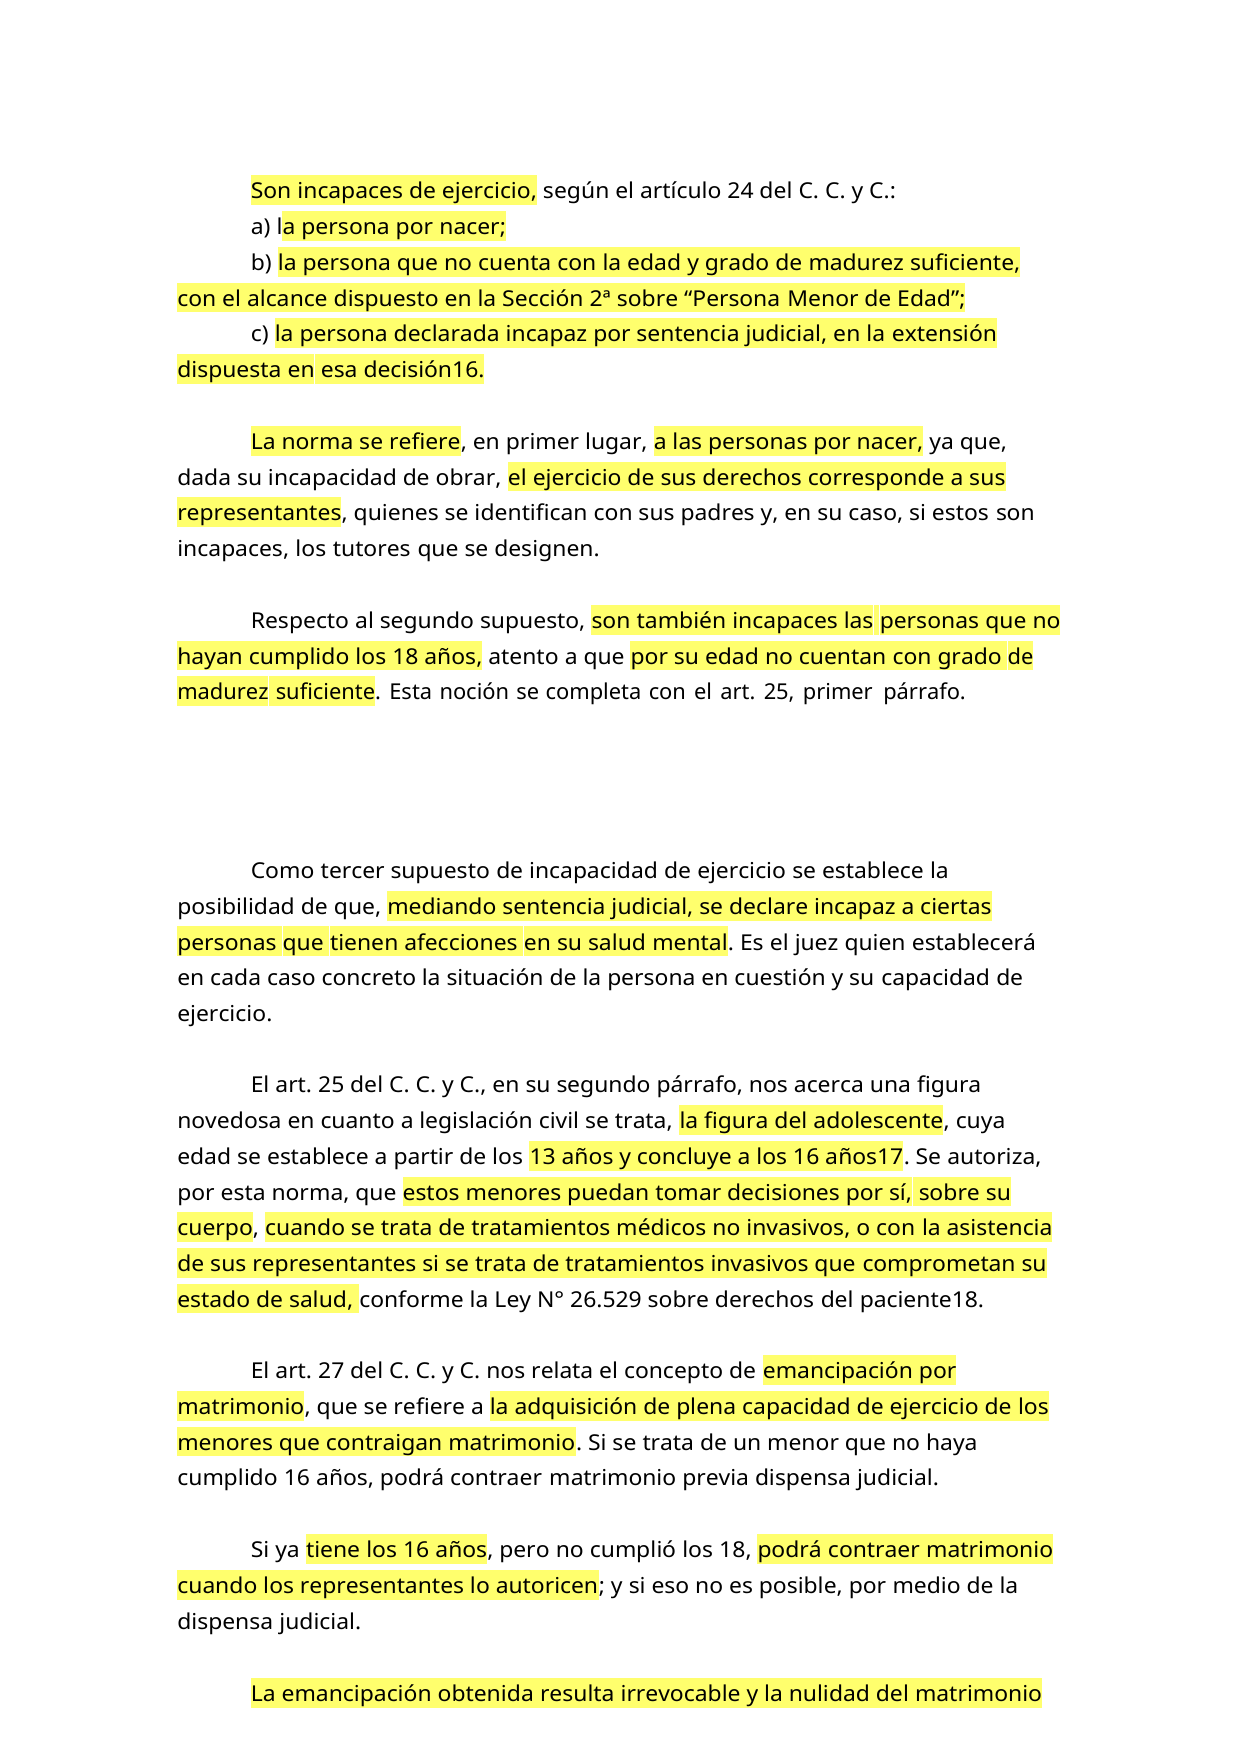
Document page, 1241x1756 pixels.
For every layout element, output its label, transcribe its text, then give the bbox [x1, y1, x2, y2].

text Respecto al segundo supuesto, son también incapaces las personas que no hayan cumplido los 18 años, atento a que por su edad no cuentan con grado de madurez suficiente. Esta noción se completa con el art. 25, primer párrafo. [177, 605, 1062, 706]
text El art. 27 del C. C. y C. nos relata el concepto de emancipación por matrimonio, que se refiere a la adquisición de plena capacidad de ejercicio de los menores que contraigan matrimonio. Si se trata de un menor que no haya cumplido 16 años, podrá contraer matrimonio previa dispensa judicial. [177, 1355, 1063, 1492]
text c) la persona declarada incapaz por sentencia judicial, en la extensión dispuesta en esa decisión16. [177, 318, 1063, 384]
text Son incapaces de ejercicio, según el artículo 24 del C. C. y C.: [177, 175, 1063, 205]
text Como tercer supuesto de incapacidad de ejercicio se establece la posibilidad de que, mediando sentencia judicial, se declare incapaz a ciertas personas que tienen afecciones en su salud mental. Es el juez quien establecerá en cada caso concreto la situación de la persona en cuestión y su capacidad de ejercicio. [177, 855, 1062, 1028]
text La emancipación obtenida resulta irrevocable y la nulidad del matrimonio [177, 1678, 1061, 1708]
text a) la persona por nacer; [177, 211, 1063, 241]
text El art. 25 del C. C. y C., en su segundo párrafo, nos acerca una figura novedosa en cuanto a legislación civil se trata, la figura del adolescente, cuya edad se establece a partir de los 13 años y concluye a los 16 años17. Se autoriza, por esta norma, que estos menores puedan tomar decisiones por sí, sobre su cuerpo, cuando se trata de tratamientos médicos no invasivos, o con la asistencia de sus representantes si se trata de tratamientos invasivos que comprometan su estado de salud, conforme la Ley N° 26.529 sobre derechos del paciente18. [177, 1069, 1063, 1313]
text La norma se refiere, en primer lugar, a las personas por nacer, ya que, dada su incapacidad de obrar, el ejercicio de sus derechos corresponde a sus representantes, quienes se identifican con sus padres y, en su caso, si estos son incapaces, los tutores que se designen. [177, 426, 1061, 563]
text b) la persona que no cuenta con la edad y grado de madurez suficiente, con el alcance dispuesto en la Sección 2ª sobre “Persona Menor de Edad”; [177, 247, 1063, 312]
text Si ya tiene los 16 años, pero no cumplió los 18, podrá contraer matrimonio cuando los representantes lo autoricen; y si eso no es posible, por medio de la dispensa judicial. [177, 1534, 1061, 1636]
